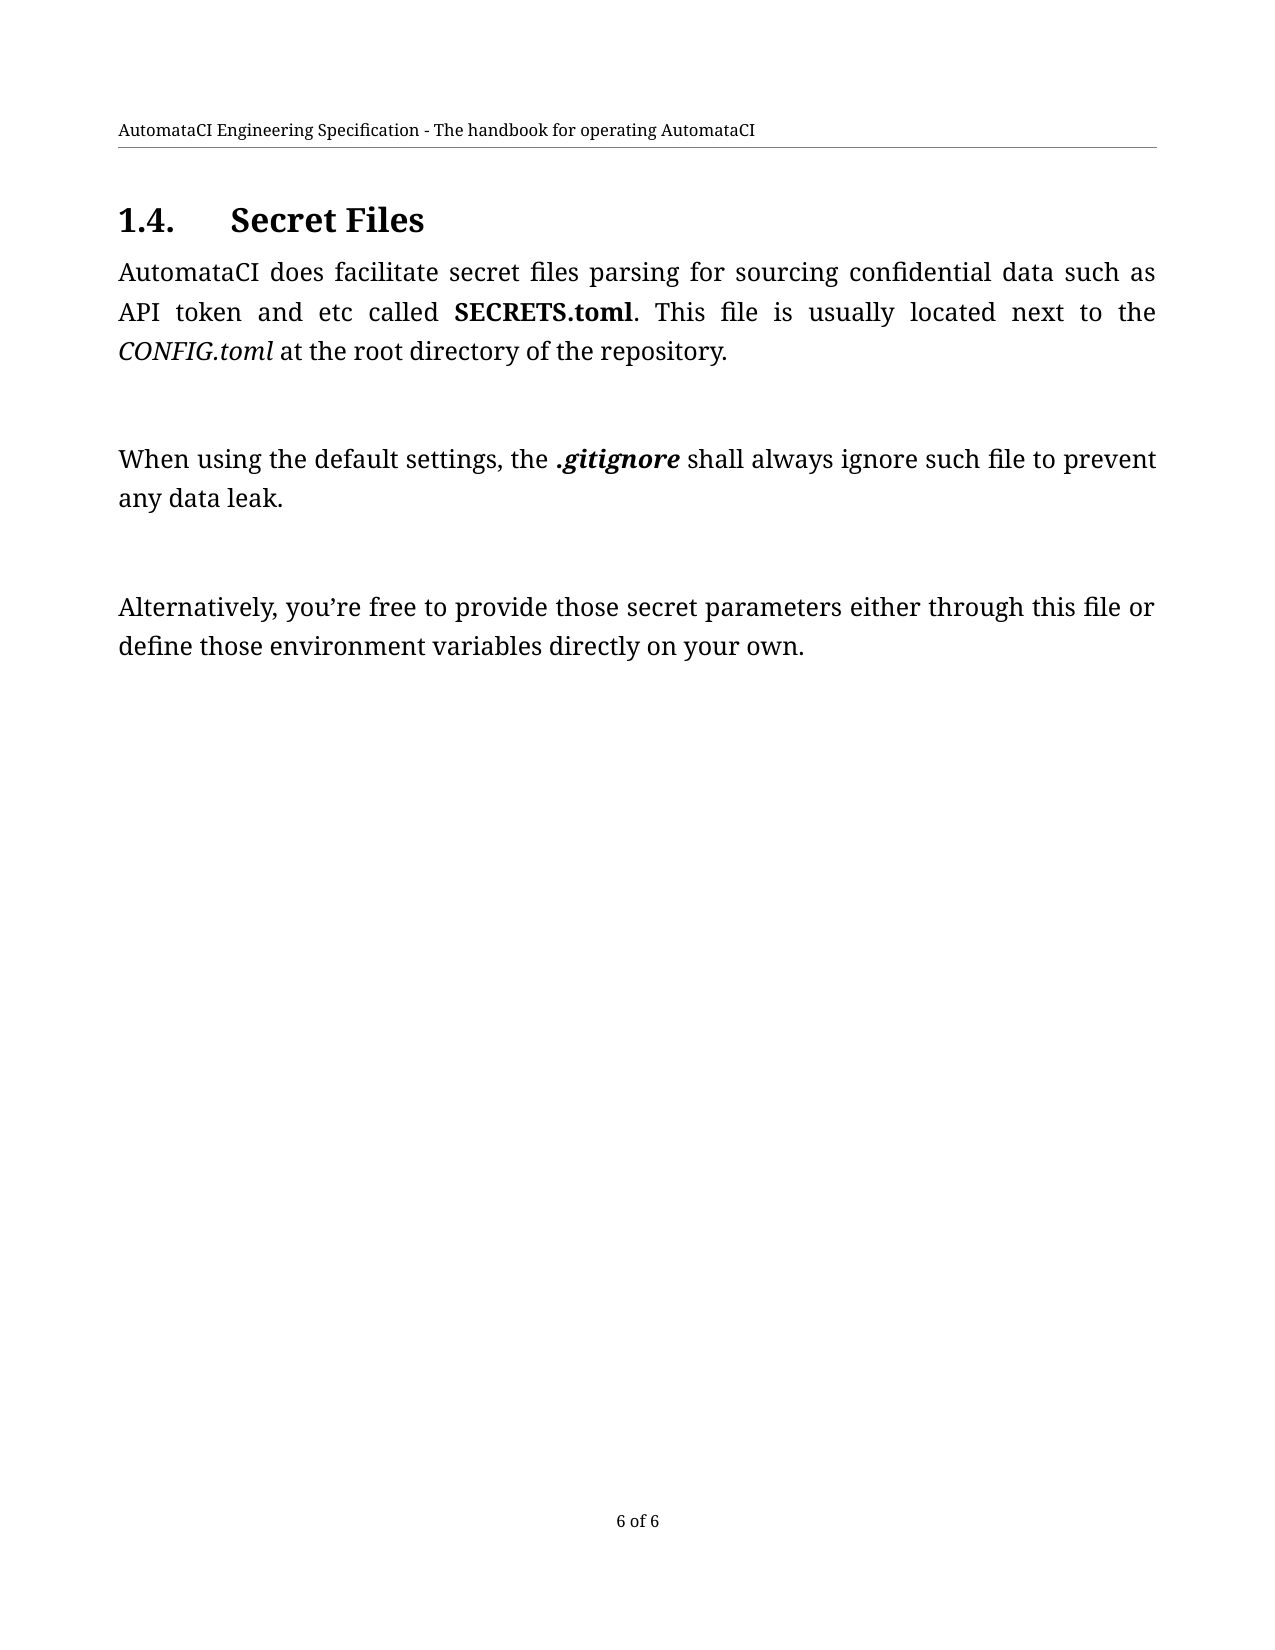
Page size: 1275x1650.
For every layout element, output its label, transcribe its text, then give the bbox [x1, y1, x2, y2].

subtitle Secret Files [118, 197, 1157, 243]
text When using the default settings, the .gitignore shall always ignore such file to prevent any data leak. [118, 442, 1157, 515]
text Alternatively, you’re free to provide those secret parameters either through this file or define those environment variables directly on your own. [118, 589, 1157, 662]
text AutomataCI does facilitate secret files parsing for sourcing confidential data such as API token and etc called SECRETS.toml. This file is usually located next to the CONFIG.toml at the root directory of the repository. [118, 255, 1157, 367]
